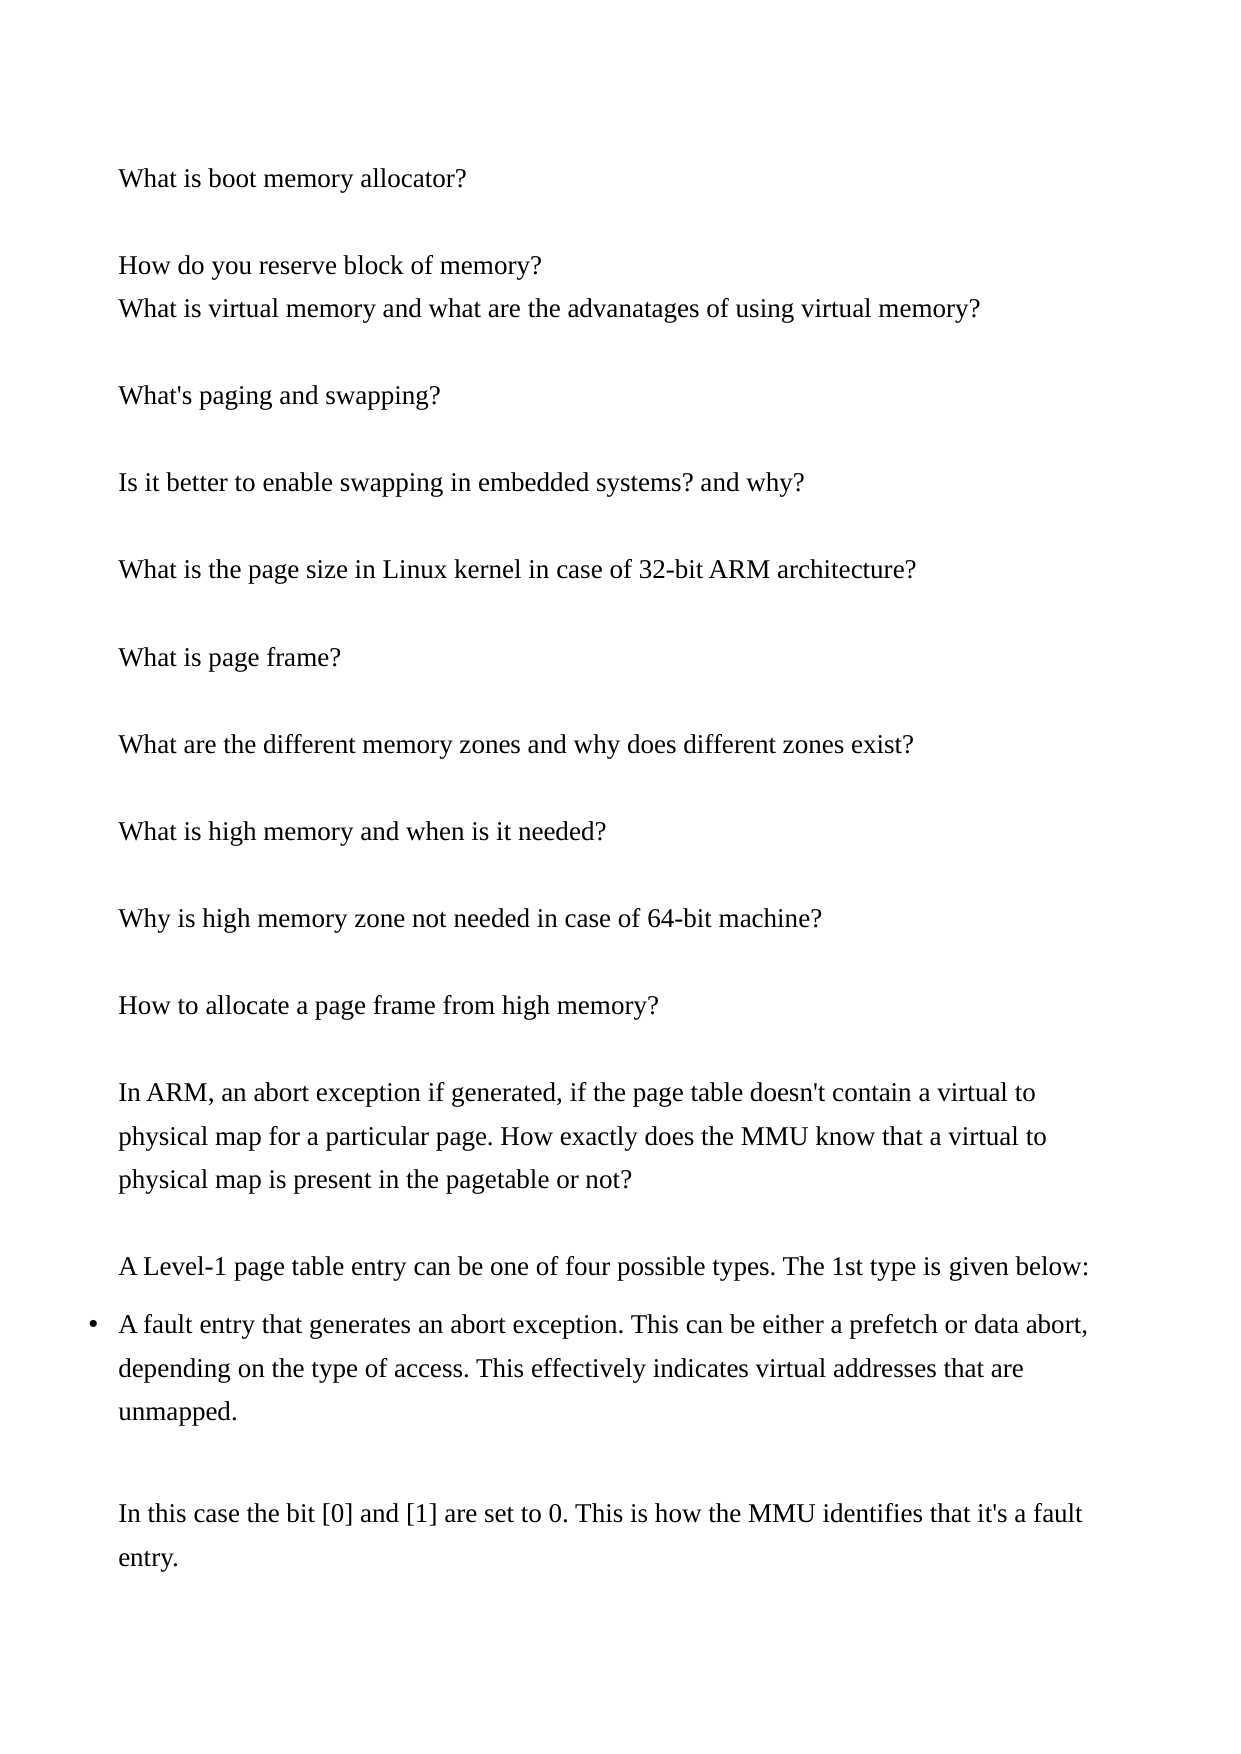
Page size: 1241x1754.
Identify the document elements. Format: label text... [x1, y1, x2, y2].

text What is virtual memory and what are the advanatages of using virtual memory? [118, 292, 1122, 323]
text A Level-1 page table entry can be one of four possible types. The 1st type is given below: [118, 1207, 1122, 1281]
text Is it better to enable swapping in embedded systems? and why? [118, 466, 1122, 498]
text What is boot memory allocator? How do you reserve block of memory? [118, 118, 1122, 280]
text In this case the bit [0] and [1] are set to 0. This is how the MMU identifies that it's a fault entry. [118, 1454, 1122, 1572]
text What is the page size in Linux kernel in case of 32-bit ARM architecture? What is page frame? What are the different memory zones and why does different zones exist? What is high memory and when is it needed? Why is high memory zone not needed in case of 64-bit machine? How to allocate a page frame from high memory? In ARM, an abort exception if generated, if the page table doesn't contain a virtual to physical map for a particular page. How exactly does the MMU know that a virtual to physical map is present in the pagetable or not? [118, 553, 1122, 1194]
list A fault entry that generates an abort exception. This can be either a prefetch or data abort, depending on the type of access. This effectively indicates virtual addresses that are unmapped. [118, 1308, 1122, 1427]
text What's paging and swapping? [118, 336, 1122, 411]
